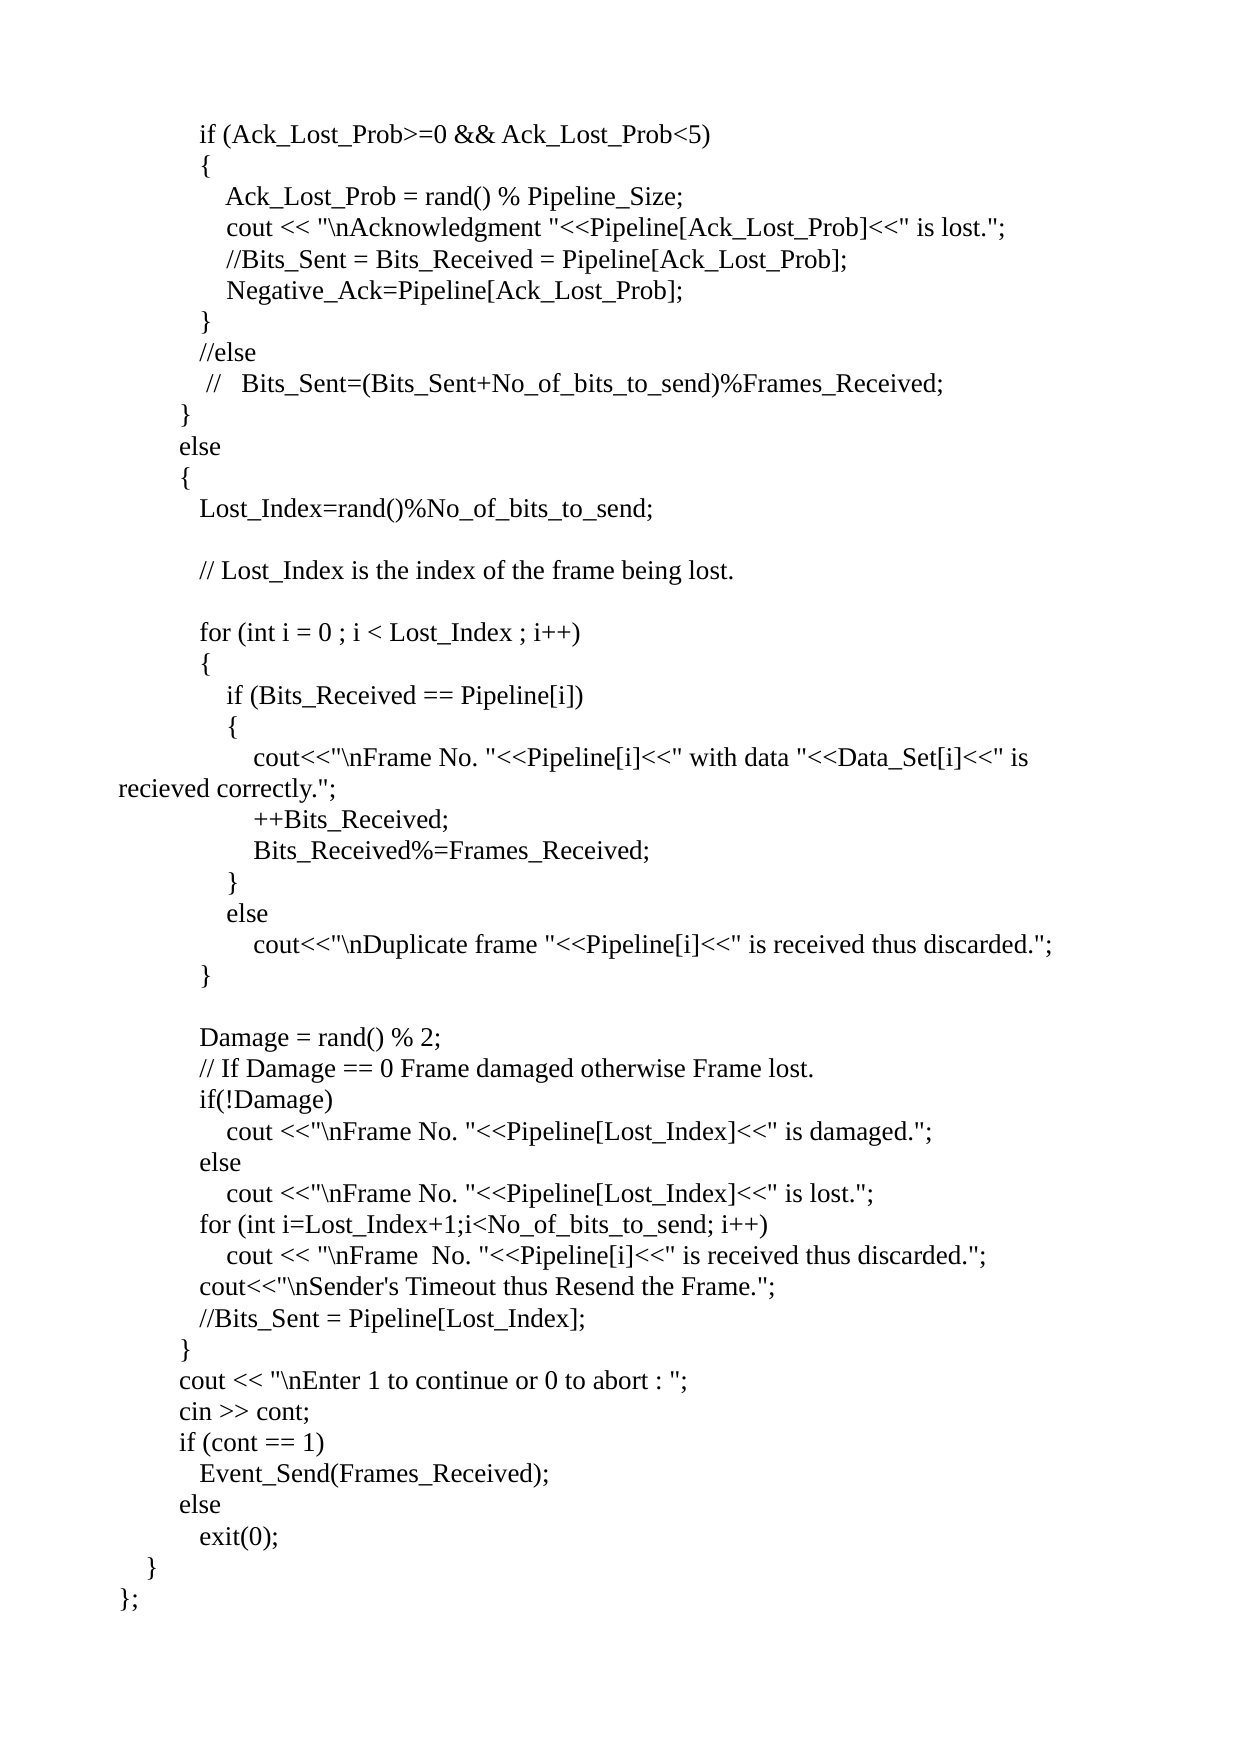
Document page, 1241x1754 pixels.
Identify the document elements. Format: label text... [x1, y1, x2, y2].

text if (Bits_Received == Pipeline[i]) [118, 679, 1122, 710]
text Damage = rand() % 2; [118, 1021, 1122, 1052]
text { [118, 648, 1122, 679]
text { [118, 710, 1122, 741]
text { [118, 149, 1122, 180]
text } [118, 959, 1122, 990]
text Ack_Lost_Prob = rand() % Pipeline_Size; [118, 180, 1122, 212]
text // If Damage == 0 Frame damaged otherwise Frame lost. [118, 1052, 1122, 1084]
text for (int i = 0 ; i < Lost_Index ; i++) [118, 616, 1122, 648]
text if (cont == 1) [118, 1426, 1122, 1457]
text exit(0); [118, 1520, 1122, 1551]
text { [118, 461, 1122, 492]
text // Lost_Index is the index of the frame being lost. [118, 554, 1122, 585]
text if(!Damage) [118, 1084, 1122, 1115]
text //Bits_Sent = Bits_Received = Pipeline[Ack_Lost_Prob]; [118, 243, 1122, 274]
text else [118, 429, 1122, 461]
text // Bits_Sent=(Bits_Sent+No_of_bits_to_send)%Frames_Received; [118, 367, 1122, 398]
text cout<<"\nSender's Timeout thus Resend the Frame."; [118, 1271, 1122, 1302]
text } [118, 398, 1122, 429]
text else [118, 1146, 1122, 1177]
text ++Bits_Received; [118, 803, 1122, 834]
text Event_Send(Frames_Received); [118, 1457, 1122, 1488]
text } [118, 1333, 1122, 1364]
text Bits_Received%=Frames_Received; [118, 834, 1122, 866]
text cout<<"\nFrame No. "<<Pipeline[i]<<" with data "<<Data_Set[i]<<" is recieved correctly."; [118, 741, 1122, 803]
text cout <<"\nFrame No. "<<Pipeline[Lost_Index]<<" is lost."; [118, 1177, 1122, 1208]
text for (int i=Lost_Index+1;i<No_of_bits_to_send; i++) [118, 1208, 1122, 1239]
text else [118, 897, 1122, 928]
text cout << "\nFrame No. "<<Pipeline[i]<<" is received thus discarded."; [118, 1239, 1122, 1271]
text if (Ack_Lost_Prob>=0 && Ack_Lost_Prob<5) [118, 118, 1122, 149]
text } [118, 1551, 1122, 1582]
text //Bits_Sent = Pipeline[Lost_Index]; [118, 1302, 1122, 1333]
text cout << "\nEnter 1 to continue or 0 to abort : "; [118, 1364, 1122, 1395]
text cout<<"\nDuplicate frame "<<Pipeline[i]<<" is received thus discarded."; [118, 928, 1122, 959]
text else [118, 1488, 1122, 1520]
text cout <<"\nFrame No. "<<Pipeline[Lost_Index]<<" is damaged."; [118, 1115, 1122, 1146]
text //else [118, 336, 1122, 367]
text } [118, 866, 1122, 897]
text Lost_Index=rand()%No_of_bits_to_send; [118, 492, 1122, 523]
text Negative_Ack=Pipeline[Ack_Lost_Prob]; [118, 274, 1122, 305]
text }; [118, 1582, 1122, 1613]
text cout << "\nAcknowledgment "<<Pipeline[Ack_Lost_Prob]<<" is lost."; [118, 212, 1122, 243]
text cin >> cont; [118, 1395, 1122, 1426]
text } [118, 305, 1122, 336]
